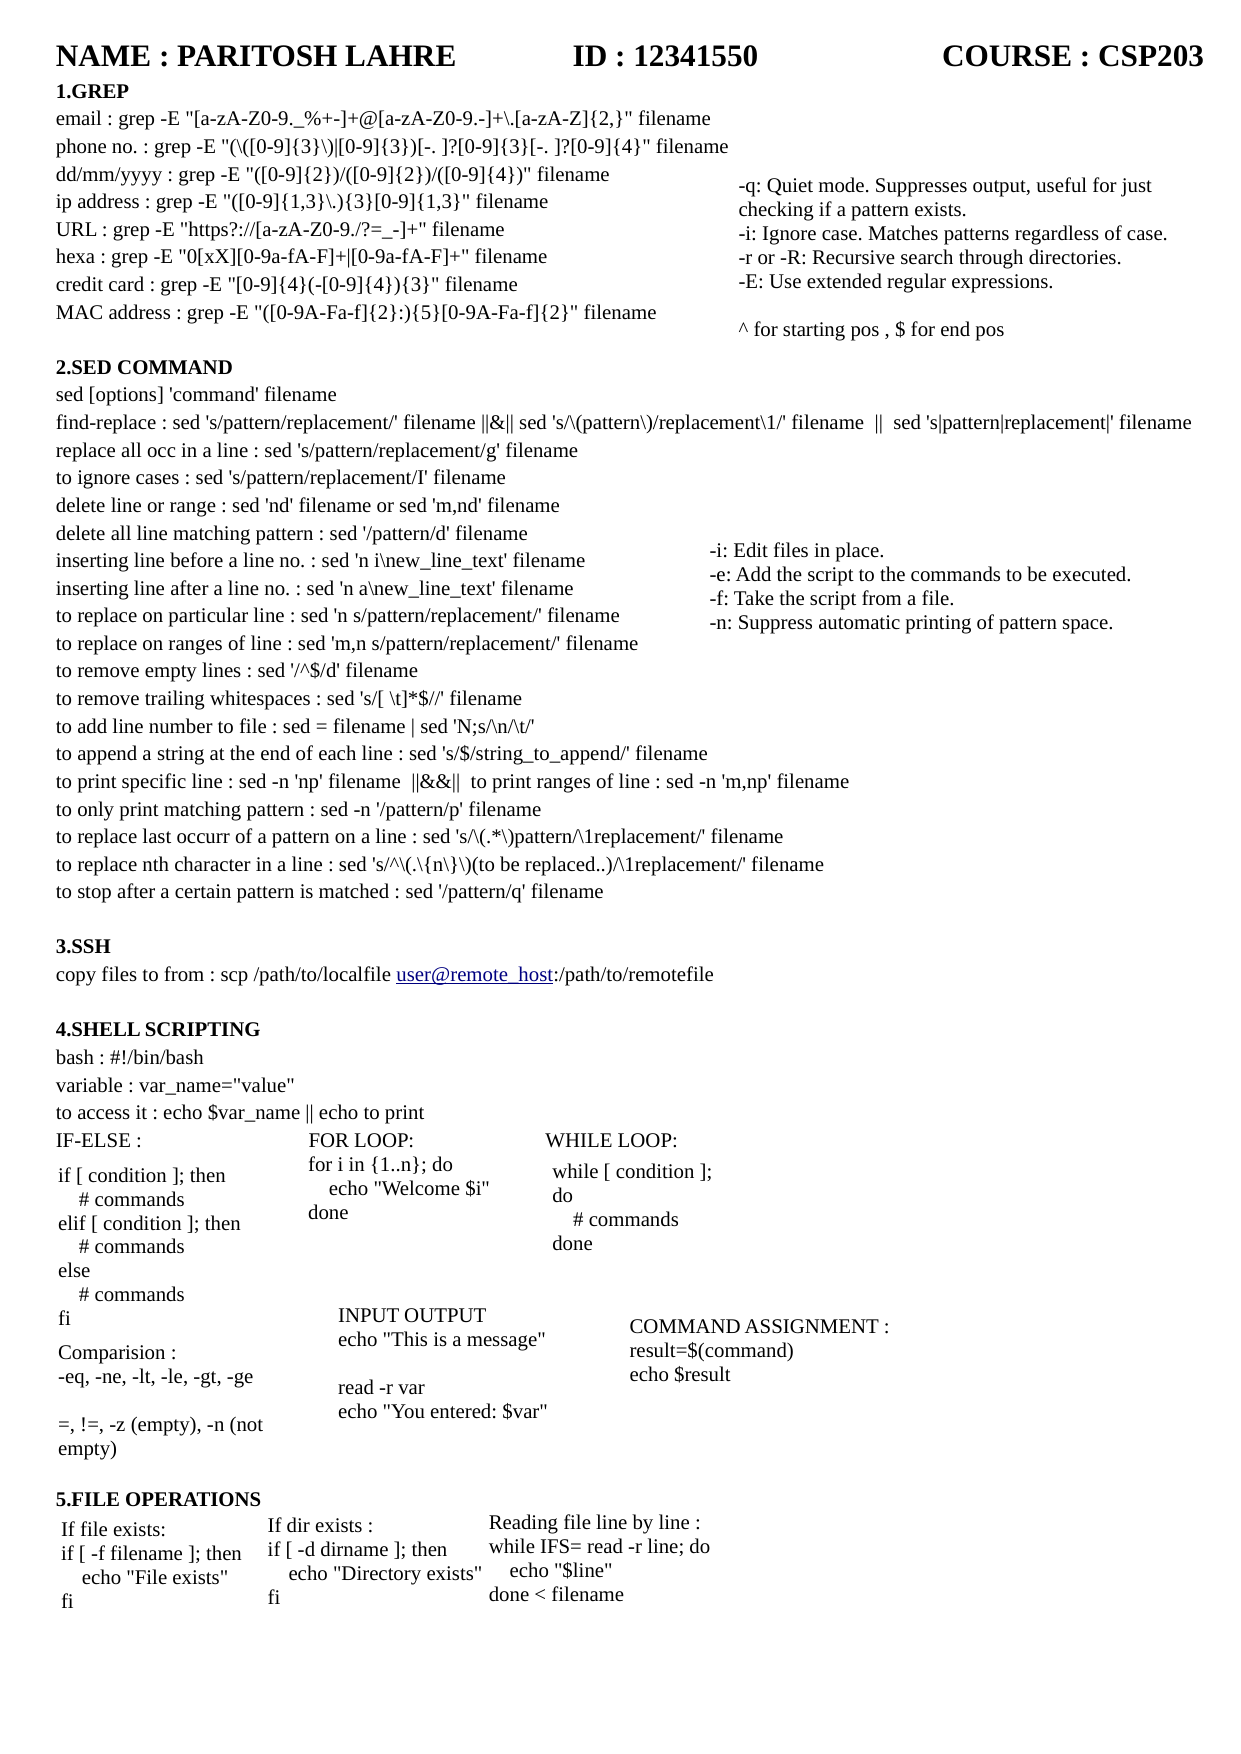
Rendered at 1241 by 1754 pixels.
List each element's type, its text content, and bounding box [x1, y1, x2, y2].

text to replace nth character in a line : sed 's/^\(.\{n\}\)(to be replaced..)/\1replacement/' filename [56, 852, 1241, 876]
text delete all line matching pattern : sed '/pattern/d' filename [56, 520, 1241, 544]
text find-replace : sed 's/pattern/replacement/' filename ||&|| sed 's/\(pattern\)/replacement\1/' filename || sed 's|pattern|replacement|' filename [56, 410, 1241, 434]
text 4.SHELL SCRIPTING [56, 1017, 1241, 1041]
text URL : grep -E "https?://[a-zA-Z0-9./?=_-]+" filename [56, 217, 1241, 241]
text 3.SSH [56, 934, 1241, 958]
text to remove empty lines : sed '/^$/d' filename [56, 658, 1241, 682]
text to replace on ranges of line : sed 'm,n s/pattern/replacement/' filename [56, 631, 1241, 655]
text phone no. : grep -E "(\([0-9]{3}\)|[0-9]{3})[-. ]?[0-9]{3}[-. ]?[0-9]{4}" filename [56, 134, 1241, 158]
text bash : #!/bin/bash [56, 1045, 1241, 1069]
text dd/mm/yyyy : grep -E "([0-9]{2})/([0-9]{2})/([0-9]{4})" filename [56, 162, 1241, 186]
text to ignore cases : sed 's/pattern/replacement/I' filename [56, 465, 1241, 489]
text credit card : grep -E "[0-9]{4}(-[0-9]{4}){3}" filename [56, 272, 1241, 296]
text to replace last occurr of a pattern on a line : sed 's/\(.*\)pattern/\1replacement/' filename [56, 824, 1241, 848]
text to access it : echo $var_name || echo to print [56, 1100, 1241, 1124]
text to only print matching pattern : sed -n '/pattern/p' filename [56, 796, 1241, 821]
text NAME : PARITOSH LAHRE ID : 12341550 COURSE : CSP203 [56, 37, 1241, 73]
text inserting line before a line no. : sed 'n i\new_line_text' filename [56, 548, 1241, 572]
text ip address : grep -E "([0-9]{1,3}\.){3}[0-9]{1,3}" filename [56, 189, 1241, 213]
text to print specific line : sed -n 'np' filename ||&&|| to print ranges of line : sed -n 'm,np' filename [56, 769, 1241, 793]
text variable : var_name="value" [56, 1072, 1241, 1097]
text email : grep -E "[a-zA-Z0-9._%+-]+@[a-zA-Z0-9.-]+\.[a-zA-Z]{2,}" filename [56, 106, 1241, 130]
text 1.GREP [56, 79, 1241, 103]
text inserting line after a line no. : sed 'n a\new_line_text' filename [56, 576, 1241, 600]
text IF-ELSE : FOR LOOP: WHILE LOOP: [56, 1128, 1241, 1152]
text hexa : grep -E "0[xX][0-9a-fA-F]+|[0-9a-fA-F]+" filename [56, 244, 1241, 268]
text delete line or range : sed 'nd' filename or sed 'm,nd' filename [56, 493, 1241, 517]
text to append a string at the end of each line : sed 's/$/string_to_append/' filename [56, 741, 1241, 765]
text MAC address : grep -E "([0-9A-Fa-f]{2}:){5}[0-9A-Fa-f]{2}" filename [56, 299, 1241, 324]
text 2.SED COMMAND [56, 355, 1241, 379]
text 5.FILE OPERATIONS [56, 1487, 1241, 1511]
text to stop after a certain pattern is matched : sed '/pattern/q' filename [56, 879, 1241, 903]
text copy files to from : scp /path/to/localfile user@remote_host:/path/to/remotefile [56, 962, 1241, 986]
text sed [options] 'command' filename [56, 382, 1241, 406]
text to replace on particular line : sed 'n s/pattern/replacement/' filename [56, 603, 1241, 627]
text to add line number to file : sed = filename | sed 'N;s/\n/\t/' [56, 714, 1241, 738]
text to remove trailing whitespaces : sed 's/[ \t]*$//' filename [56, 686, 1241, 710]
text replace all occ in a line : sed 's/pattern/replacement/g' filename [56, 438, 1241, 462]
